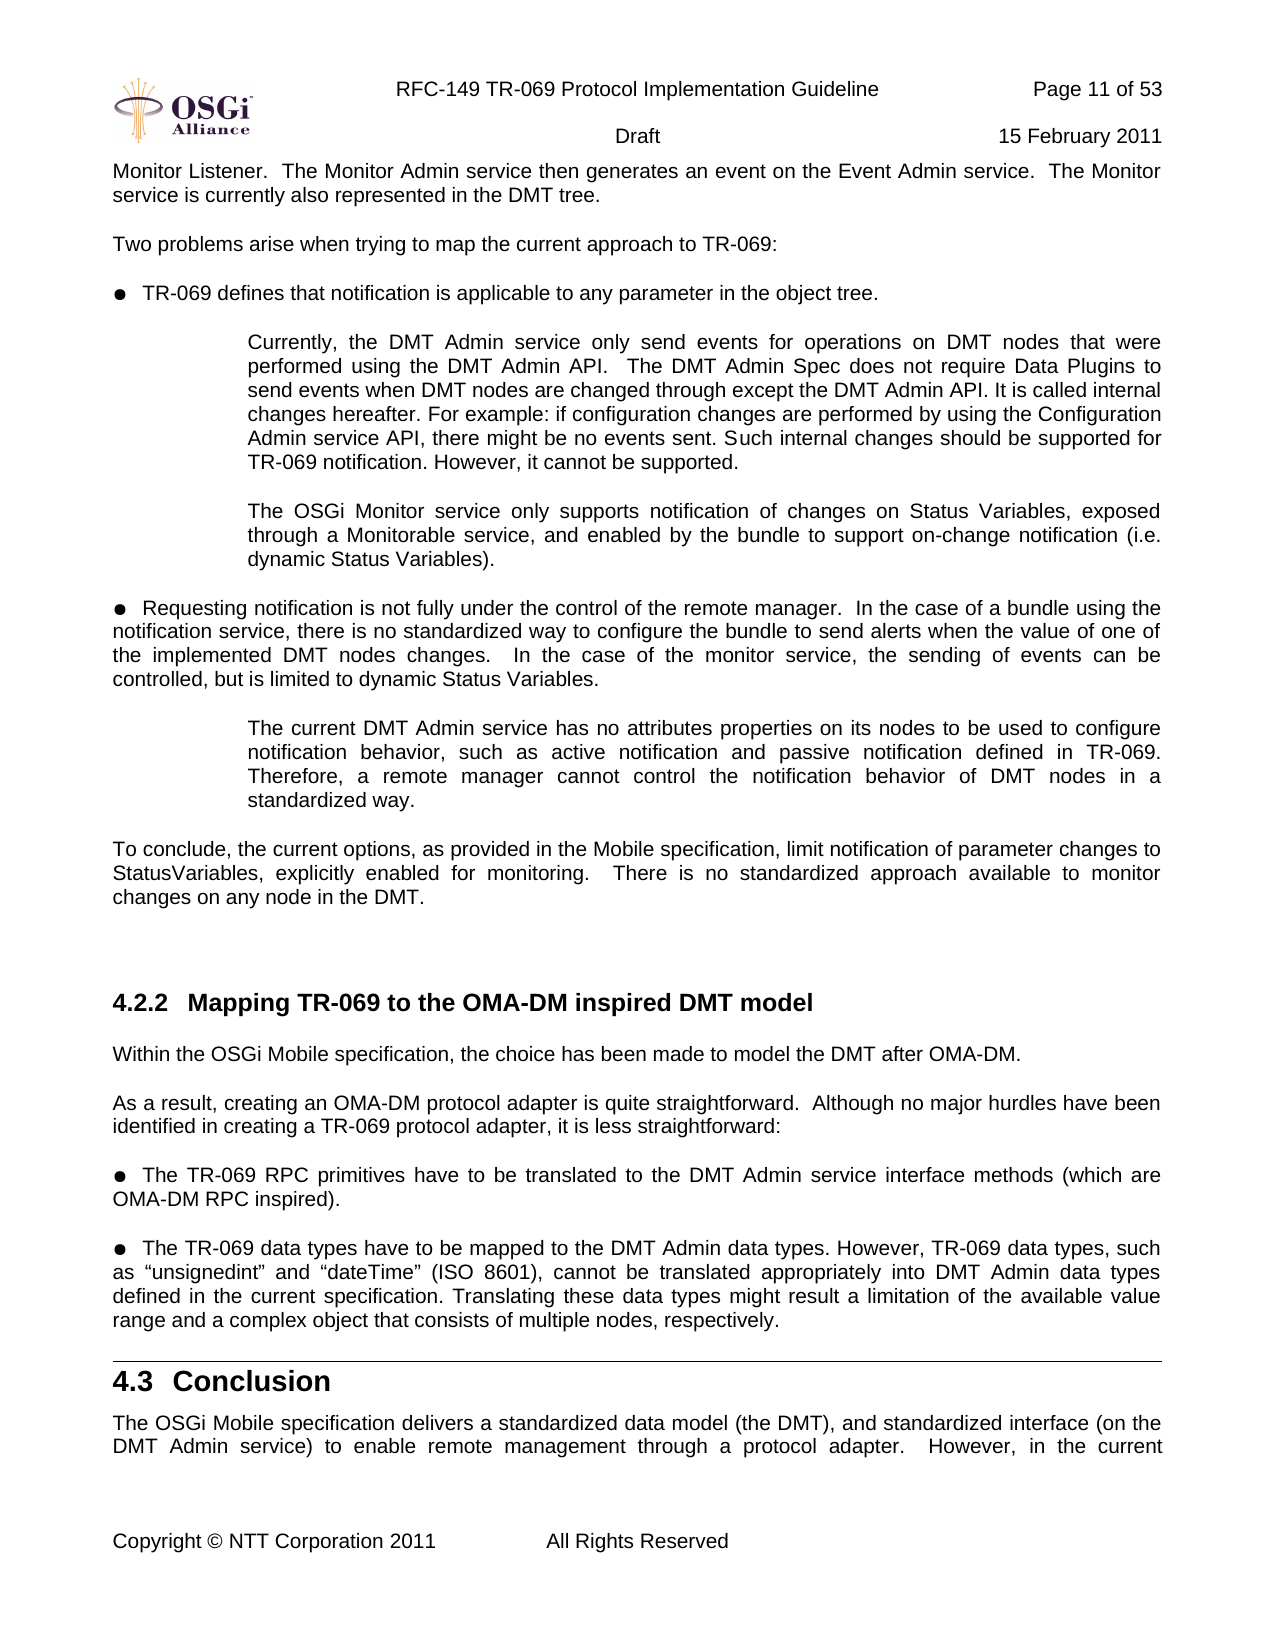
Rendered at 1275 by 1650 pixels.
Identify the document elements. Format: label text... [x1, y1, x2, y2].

list The TR-069 data types have to be mapped to the DMT Admin data types. However, TR-069 data types, such as “unsignedint” and “dateTime” (ISO 8601), cannot be translated appropriately into DMT Admin data types defined in the current specification. Translating these data types might result a limitation of the available value range and a complex object that consists of multiple nodes, respectively. [112, 1236, 1162, 1332]
list The TR-069 RPC primitives have to be translated to the DMT Admin service interface methods (which are OMA-DM RPC inspired). [112, 1163, 1162, 1211]
text As a result, creating an OMA-DM protocol adapter is quite straightforward. Although no major hurdles have been identified in creating a TR-069 protocol adapter, it is less straightforward: [112, 1090, 1162, 1138]
list Mapping TR-069 to the OMA-DM inspired DMT model [112, 988, 1162, 1016]
list Currently, the DMT Admin service only send events for operations on DMT nodes that were performed using the DMT Admin API. The DMT Admin Spec does not require Data Plugins to send events when DMT nodes are changed through except the DMT Admin API. It is called internal changes hereafter. For example: if configuration changes are performed by using the Configuration Admin service API, there might be no events sent. Such internal changes should be supported for TR-069 notification. However, it cannot be supported. [247, 330, 1162, 473]
list Monitor Listener. The Monitor Admin service then generates an event on the Event Admin service. The Monitor service is currently also represented in the DMT tree. [112, 159, 1162, 207]
subtitle Conclusion [112, 1362, 1162, 1398]
text The OSGi Mobile specification delivers a standardized data model (the DMT), and standardized interface (on the DMT Admin service) to enable remote management through a protocol adapter. However, in the current [112, 1410, 1162, 1458]
text Within the OSGi Mobile specification, the choice has been made to model the DMT after OMA-DM. [112, 1041, 1162, 1065]
list TR-069 defines that notification is applicable to any parameter in the object tree. [112, 281, 1162, 305]
picture [114, 78, 254, 143]
list The current DMT Admin service has no attributes properties on its nodes to be used to configure notification behavior, such as active notification and passive notification defined in TR-069. Therefore, a remote manager cannot control the notification behavior of DMT nodes in a standardized way. [247, 716, 1162, 812]
text Two problems arise when trying to map the current approach to TR-069: [112, 232, 1162, 256]
list Requesting notification is not fully under the control of the remote manager. In the case of a bundle using the notification service, there is no standardized way to configure the bundle to send alerts when the value of one of the implemented DMT nodes changes. In the case of the monitor service, the sending of events can be controlled, but is limited to dynamic Status Variables. [112, 595, 1162, 691]
list To conclude, the current options, as provided in the Mobile specification, limit notification of parameter changes to StatusVariables, explicitly enabled for monitoring. There is no standardized approach available to monitor changes on any node in the DMT. [112, 837, 1162, 909]
list The OSGi Monitor service only supports notification of changes on Status Variables, exposed through a Monitorable service, and enabled by the bundle to support on-change notification (i.e. dynamic Status Variables). [247, 498, 1162, 570]
